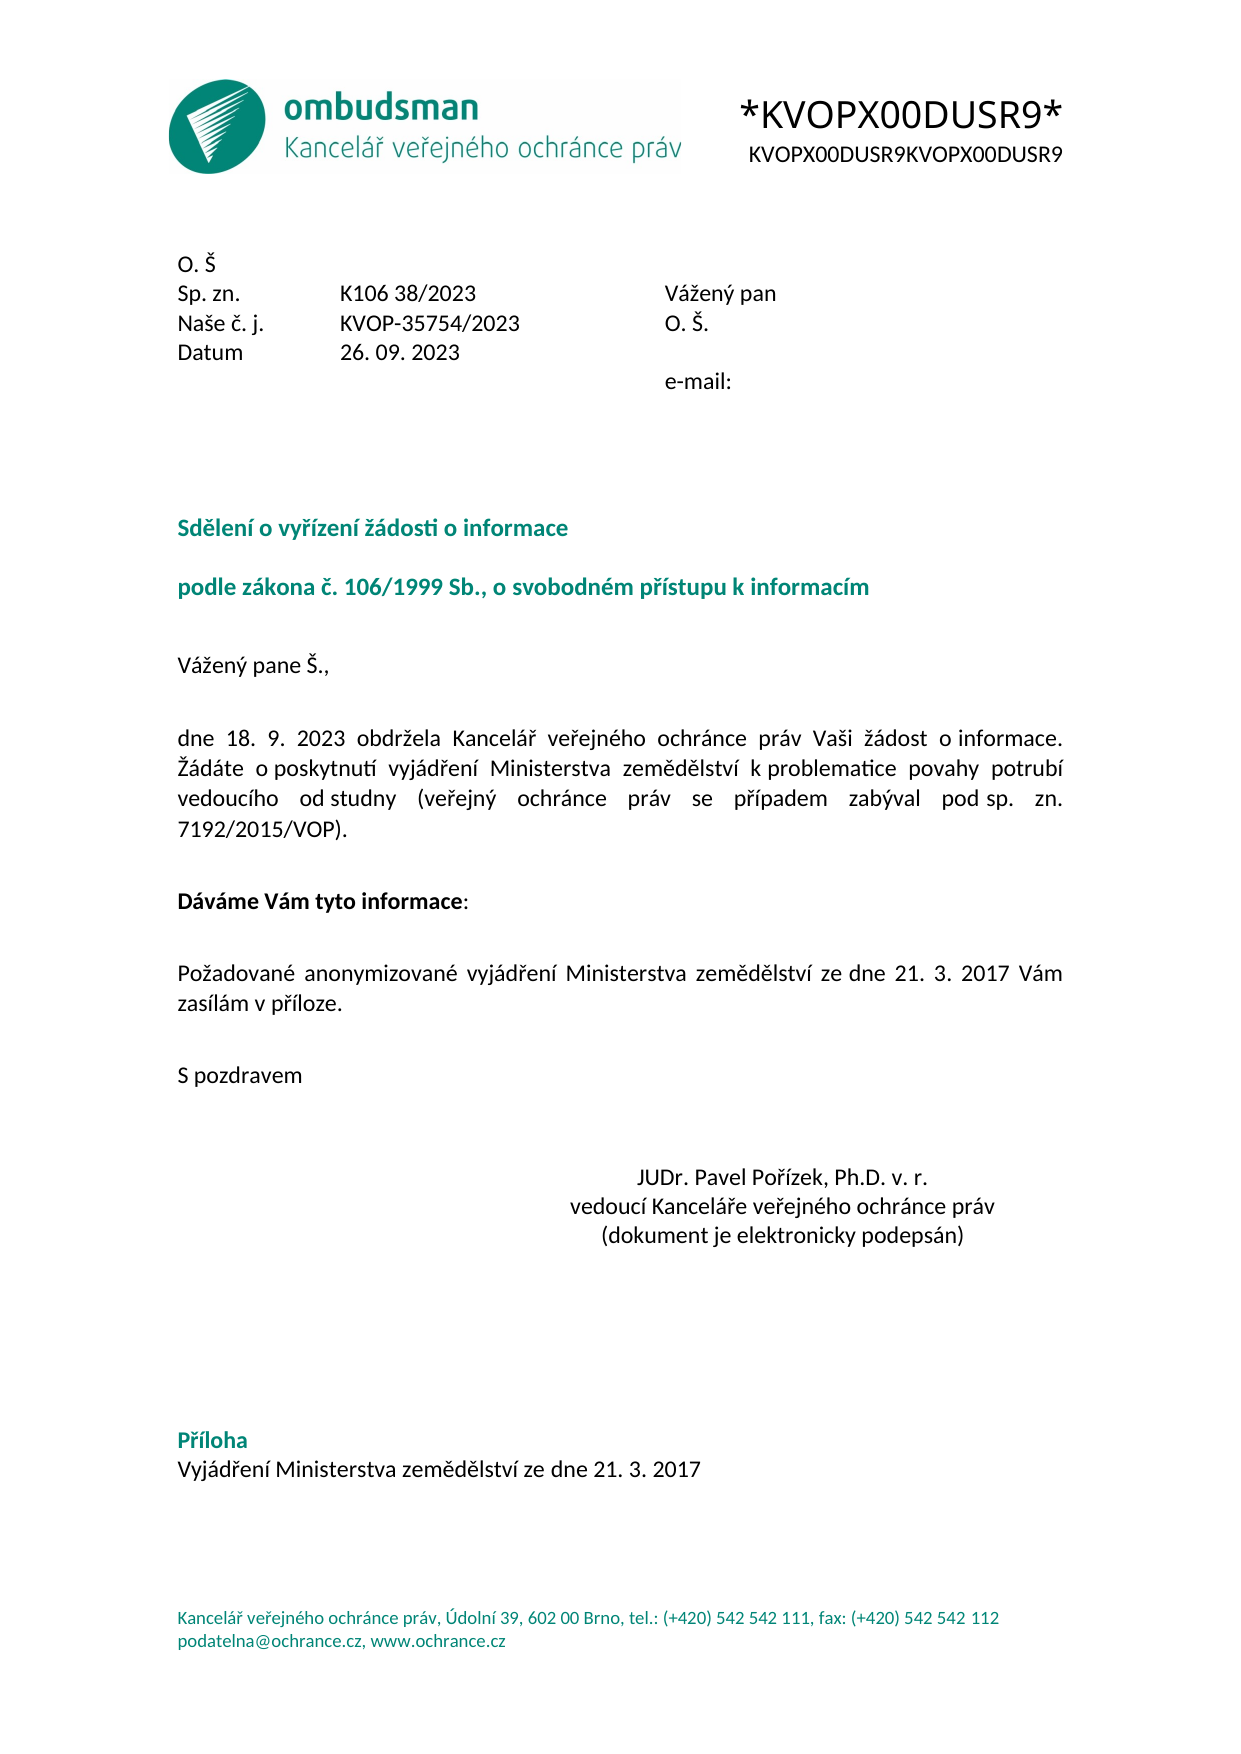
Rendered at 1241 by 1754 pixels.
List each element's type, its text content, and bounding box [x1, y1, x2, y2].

subtitle Sdělení o vyřízení žádosti o informace [177, 513, 1063, 543]
table_header O. Š Sp. zn. Naše č. j. Datum [177, 220, 340, 513]
text S pozdravem [177, 1061, 1063, 1090]
text Vážený pane Š., [177, 651, 1063, 680]
table_header Vážený pan O. Š. e-mail: [665, 220, 1085, 513]
text vedoucí Kanceláře veřejného ochránce práv [502, 1191, 1063, 1220]
text JUDr. Pavel Pořízek, Ph.D. v. r. [502, 1162, 1063, 1191]
text dne 18. 9. 2023 obdržela Kancelář veřejného ochránce práv Vaši žádost o informace. Žádáte o poskytnutí vyjádření Ministerstva zemědělství k problematice povahy potrubí vedoucího od studny (veřejný ochránce práv se případem zabýval pod sp. zn. 7192/2015/VOP). [177, 723, 1063, 843]
table_header K106 38/2023 KVOP-35754/2023 26. 09. 2023 [340, 220, 664, 513]
text (dokument je elektronicky podepsán) [502, 1220, 1063, 1249]
subtitle podle zákona č. 106/1999 Sb., o svobodném přístupu k informacím [177, 571, 1063, 602]
text Dáváme Vám tyto informace: [177, 886, 1063, 915]
text Vyjádření Ministerstva zemědělství ze dne 21. 3. 2017 [177, 1454, 1063, 1484]
text Příloha [177, 1425, 1063, 1454]
text Požadované anonymizované vyjádření Ministerstva zemědělství ze dne 21. 3. 2017 Vám zasílám v příloze. [177, 958, 1063, 1018]
